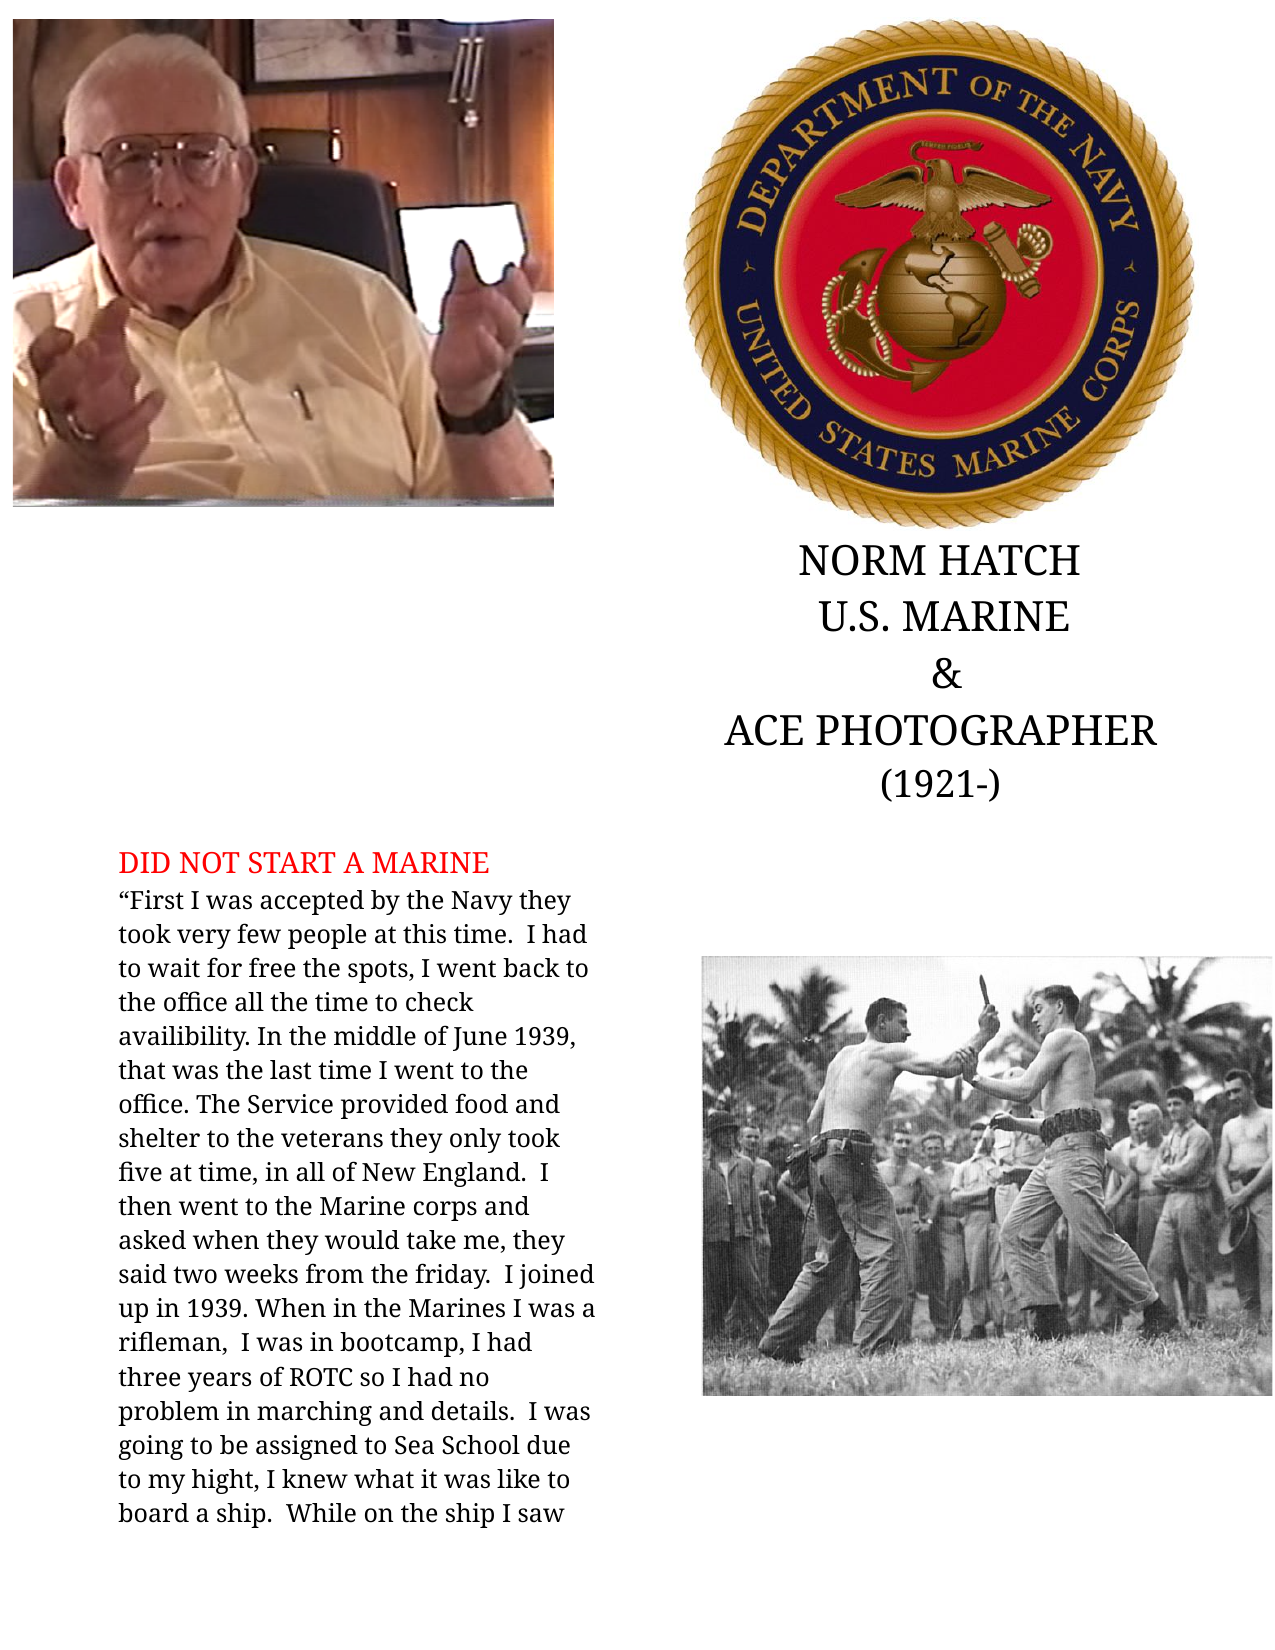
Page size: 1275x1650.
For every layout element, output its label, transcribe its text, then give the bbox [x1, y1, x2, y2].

text & [118, 644, 1157, 701]
text NORM HATCH [118, 118, 1157, 587]
text (1921-) [118, 757, 1157, 808]
text DID NOT START A MARINE [118, 843, 1157, 882]
text U.S. MARINE [118, 587, 1157, 644]
picture [678, 17, 1199, 531]
text ACE PHOTOGRAPHER [118, 701, 1157, 757]
picture [701, 956, 1273, 1396]
text “First I was accepted by the Navy they took very few people at this time. I had to wait for free the spots, I went back to the office all the time to check availibility. In the middle of June 1939, that was the last time I went to the office. The Service provided food and shelter to the veterans they only took five at time, in all of New England. I then went to the Marine corps and asked when they would take me, they said two weeks from the friday. I joined up in 1939. When in the Marines I was a rifleman, I was in bootcamp, I had three years of ROTC so I had no problem in marching and details. I was going to be assigned to Sea School due to my hight, I knew what it was like to board a ship. While on the ship I saw [118, 882, 597, 1529]
picture [12, 19, 554, 507]
